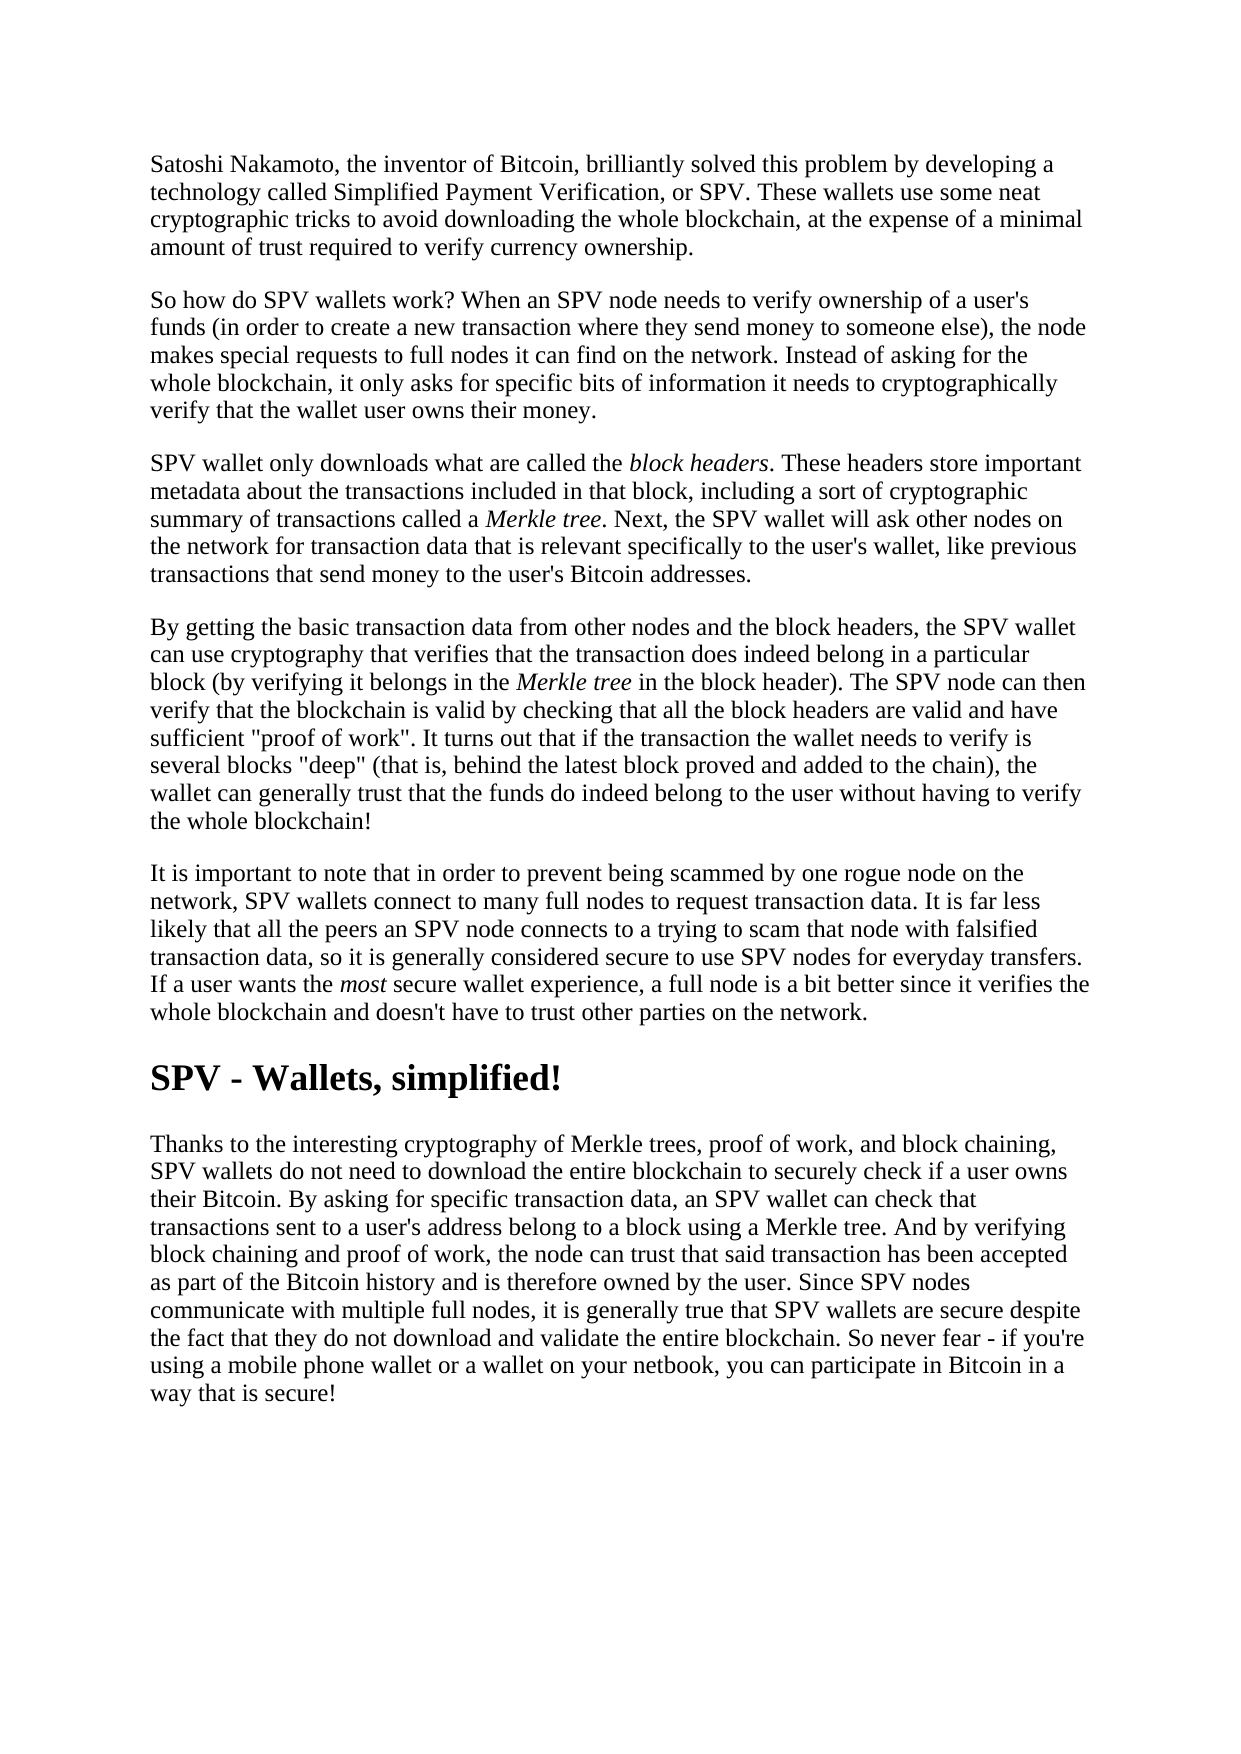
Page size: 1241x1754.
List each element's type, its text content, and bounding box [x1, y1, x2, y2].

text SPV wallet only downloads what are called the block headers. These headers store important metadata about the transactions included in that block, including a sort of cryptographic summary of transactions called a Merkle tree. Next, the SPV wallet will ask other nodes on the network for transaction data that is relevant specifically to the user's wallet, like previous transactions that send money to the user's Bitcoin addresses. [150, 449, 1090, 588]
text Satoshi Nakamoto, the inventor of Bitcoin, brilliantly solved this problem by developing a technology called Simplified Payment Verification, or SPV. These wallets use some neat cryptographic tricks to avoid downloading the whole blockchain, at the expense of a minimal amount of trust required to verify currency ownership. [150, 150, 1090, 261]
text It is important to note that in order to prevent being scammed by one rogue node on the network, SPV wallets connect to many full nodes to request transaction data. It is far less likely that all the peers an SPV node connects to a trying to scam that node with falsified transaction data, so it is generally considered secure to use SPV nodes for everyday transfers. If a user wants the most secure wallet experience, a full node is a bit better since it verifies the whole blockchain and doesn't have to trust other parties on the network. [150, 859, 1090, 1026]
text So how do SPV wallets work? When an SPV node needs to verify ownership of a user's funds (in order to create a new transaction where they send money to someone else), the node makes special requests to full nodes it can find on the network. Instead of asking for the whole blockchain, it only asks for specific bits of information it needs to cryptographically verify that the wallet user owns their money. [150, 286, 1090, 424]
subtitle SPV - Wallets, simplified! [150, 1057, 1090, 1098]
text By getting the basic transaction data from other nodes and the block headers, the SPV wallet can use cryptography that verifies that the transaction does indeed belong in a particular block (by verifying it belongs in the Merkle tree in the block header). The SPV node can then verify that the blockchain is valid by checking that all the block headers are valid and have sufficient "proof of work". It turns out that if the transaction the wallet needs to verify is several blocks "deep" (that is, behind the latest block proved and added to the chain), the wallet can generally trust that the funds do indeed belong to the user without having to verify the whole blockchain! [150, 613, 1090, 834]
text Thanks to the interesting cryptography of Merkle trees, proof of work, and block chaining, SPV wallets do not need to download the entire blockchain to securely check if a user owns their Bitcoin. By asking for specific transaction data, an SPV wallet can check that transactions sent to a user's address belong to a block using a Merkle tree. And by verifying block chaining and proof of work, the node can trust that said transaction has been accepted as part of the Bitcoin history and is therefore owned by the user. Since SPV nodes communicate with multiple full nodes, it is generally true that SPV wallets are secure despite the fact that they do not download and validate the entire blockchain. So never fear - if you're using a mobile phone wallet or a wallet on your netbook, you can participate in Bitcoin in a way that is secure! [150, 1130, 1090, 1407]
